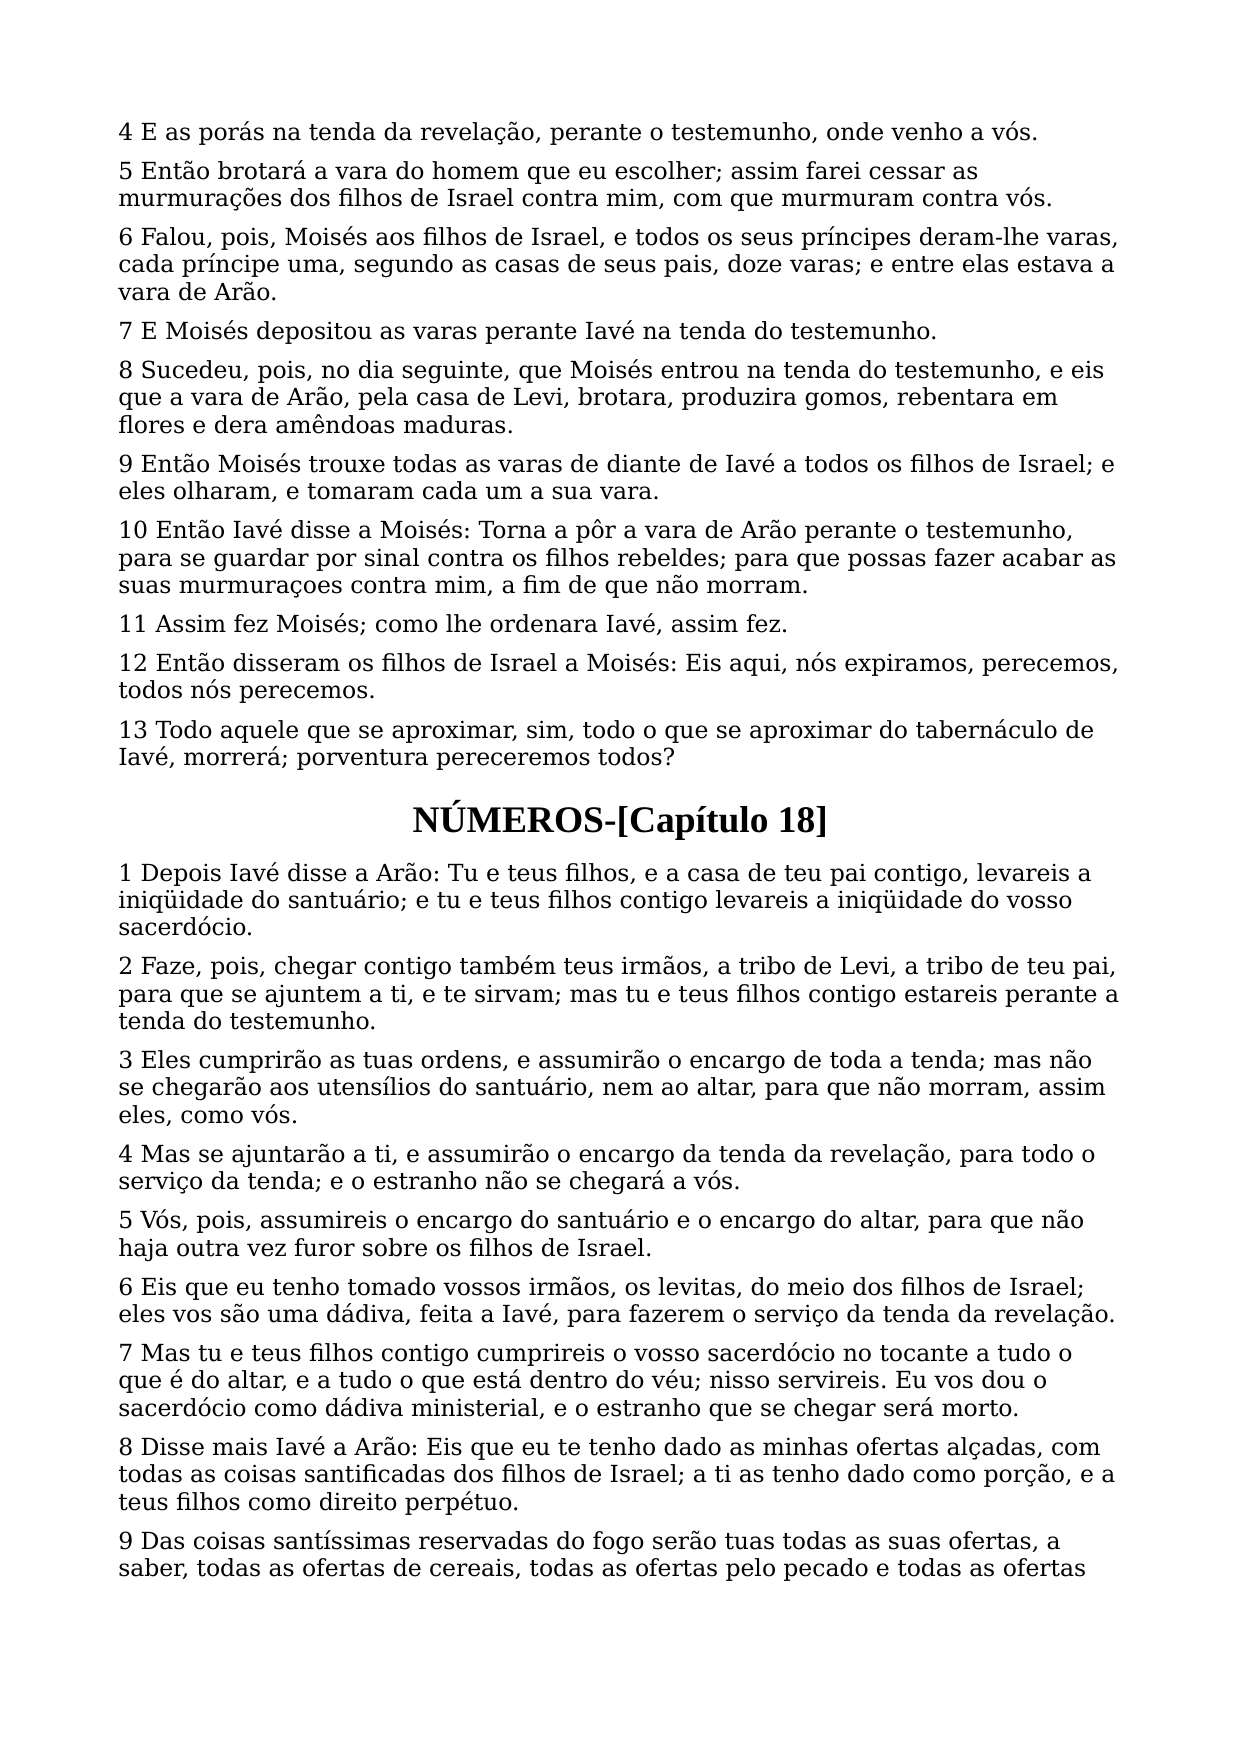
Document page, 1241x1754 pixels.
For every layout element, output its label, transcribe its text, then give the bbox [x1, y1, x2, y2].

subtitle NÚMEROS-[Capítulo 18] [118, 798, 1122, 841]
text 5 Então brotará a vara do homem que eu escolher; assim farei cessar as murmurações dos filhos de Israel contra mim, com que murmuram contra vós. [118, 157, 1122, 212]
text 3 Eles cumprirão as tuas ordens, e assumirão o encargo de toda a tenda; mas não se chegarão aos utensílios do santuário, nem ao altar, para que não morram, assim eles, como vós. [118, 1047, 1122, 1128]
text 10 Então Iavé disse a Moisés: Torna a pôr a vara de Arão perante o testemunho, para se guardar por sinal contra os filhos rebeldes; para que possas fazer acabar as suas murmuraçoes contra mim, a fim de que não morram. [118, 517, 1122, 599]
text 5 Vós, pois, assumireis o encargo do santuário e o encargo do altar, para que não haja outra vez furor sobre os filhos de Israel. [118, 1207, 1122, 1261]
text 4 E as porás na tenda da revelação, perante o testemunho, onde venho a vós. [118, 118, 1122, 145]
text 9 Das coisas santíssimas reservadas do fogo serão tuas todas as suas ofertas, a saber, todas as ofertas de cereais, todas as ofertas pelo pecado e todas as ofertas [118, 1527, 1122, 1582]
text 1 Depois Iavé disse a Arão: Tu e teus filhos, e a casa de teu pai contigo, levareis a iniqüidade do santuário; e tu e teus filhos contigo levareis a iniqüidade do vosso sacerdócio. [118, 859, 1122, 941]
text 2 Faze, pois, chegar contigo também teus irmãos, a tribo de Levi, a tribo de teu pai, para que se ajuntem a ti, e te sirvam; mas tu e teus filhos contigo estareis perante a tenda do testemunho. [118, 953, 1122, 1035]
text 6 Eis que eu tenho tomado vossos irmãos, os levitas, do meio dos filhos de Israel; eles vos são uma dádiva, feita a Iavé, para fazerem o serviço da tenda da revelação. [118, 1273, 1122, 1328]
text 12 Então disseram os filhos de Israel a Moisés: Eis aqui, nós expiramos, perecemos, todos nós perecemos. [118, 650, 1122, 704]
text 8 Disse mais Iavé a Arão: Eis que eu te tenho dado as minhas ofertas alçadas, com todas as coisas santificadas dos filhos de Israel; a ti as tenho dado como porção, e a teus filhos como direito perpétuo. [118, 1433, 1122, 1515]
text 4 Mas se ajuntarão a ti, e assumirão o encargo da tenda da revelação, para todo o serviço da tenda; e o estranho não se chegará a vós. [118, 1140, 1122, 1195]
text 9 Então Moisés trouxe todas as varas de diante de Iavé a todos os filhos de Israel; e eles olharam, e tomaram cada um a sua vara. [118, 450, 1122, 505]
text 13 Todo aquele que se aproximar, sim, todo o que se aproximar do tabernáculo de Iavé, morrerá; porventura pereceremos todos? [118, 716, 1122, 771]
text 7 E Moisés depositou as varas perante Iavé na tenda do testemunho. [118, 317, 1122, 345]
text 11 Assim fez Moisés; como lhe ordenara Iavé, assim fez. [118, 611, 1122, 638]
text 6 Falou, pois, Moisés aos filhos de Israel, e todos os seus príncipes deram-lhe varas, cada príncipe uma, segundo as casas de seus pais, doze varas; e entre elas estava a vara de Arão. [118, 224, 1122, 306]
text 8 Sucedeu, pois, no dia seguinte, que Moisés entrou na tenda do testemunho, e eis que a vara de Arão, pela casa de Levi, brotara, produzira gomos, rebentara em flores e dera amêndoas maduras. [118, 357, 1122, 438]
text 7 Mas tu e teus filhos contigo cumprireis o vosso sacerdócio no tocante a tudo o que é do altar, e a tudo o que está dentro do véu; nisso servireis. Eu vos dou o sacerdócio como dádiva ministerial, e o estranho que se chegar será morto. [118, 1340, 1122, 1422]
